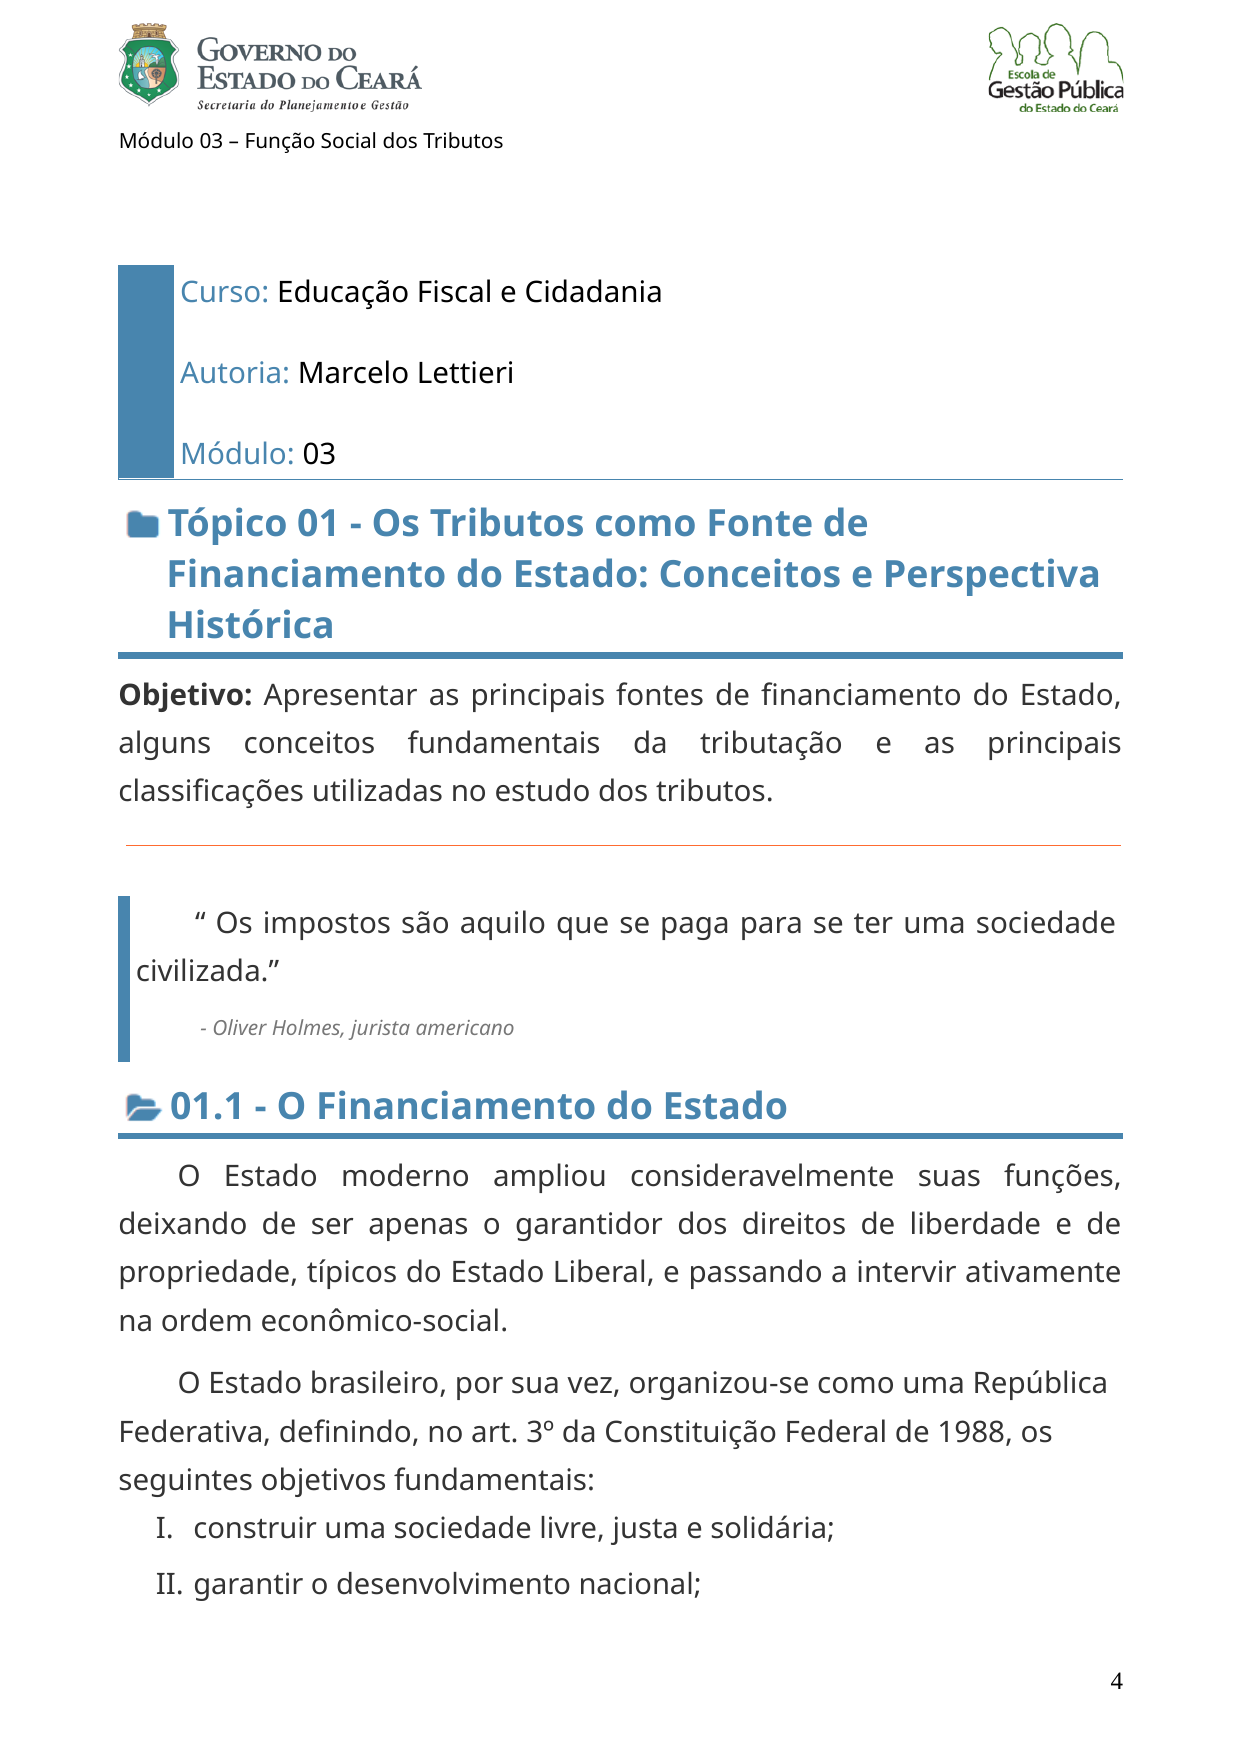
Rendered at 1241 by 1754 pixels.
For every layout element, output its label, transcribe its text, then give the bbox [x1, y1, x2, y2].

table_header “ Os impostos são aquilo que se paga para se ter uma sociedade civilizada.” - Oliver Holmes, jurista americano [130, 896, 1123, 1062]
list garantir o desenvolvimento nacional; [156, 1562, 1123, 1603]
table_header [119, 266, 174, 478]
table_header [118, 896, 130, 1062]
list construir uma sociedade livre, justa e solidária; [156, 1507, 1123, 1548]
subtitle Tópico 01 - Os Tributos como Fonte de Financiamento do Estado: Conceitos e Perspectiva Histórica [118, 493, 1123, 652]
picture [122, 503, 165, 544]
text Objetivo: Apresentar as principais fontes de financiamento do Estado, alguns conceitos fundamentais da tributação e as principais classificações utilizadas no estudo dos tributos. [118, 673, 1123, 810]
subtitle 01.1 - O Financiamento do Estado [118, 1076, 1123, 1133]
picture [123, 1091, 167, 1129]
text O Estado moderno ampliou consideravelmente suas funções, deixando de ser apenas o garantidor dos direitos de liberdade e de propriedade, típicos do Estado Liberal, e passando a intervir ativamente na ordem econômico-social. [118, 1154, 1123, 1340]
table_header Curso: Educação Fiscal e Cidadania Autoria: Marcelo Lettieri Módulo: 03 [174, 265, 1123, 478]
text O Estado brasileiro, por sua vez, organizou-se como uma República Federativa, definindo, no art. 3º da Constituição Federal de 1988, os seguintes objetivos fundamentais: [118, 1362, 1123, 1499]
picture [118, 23, 1124, 112]
